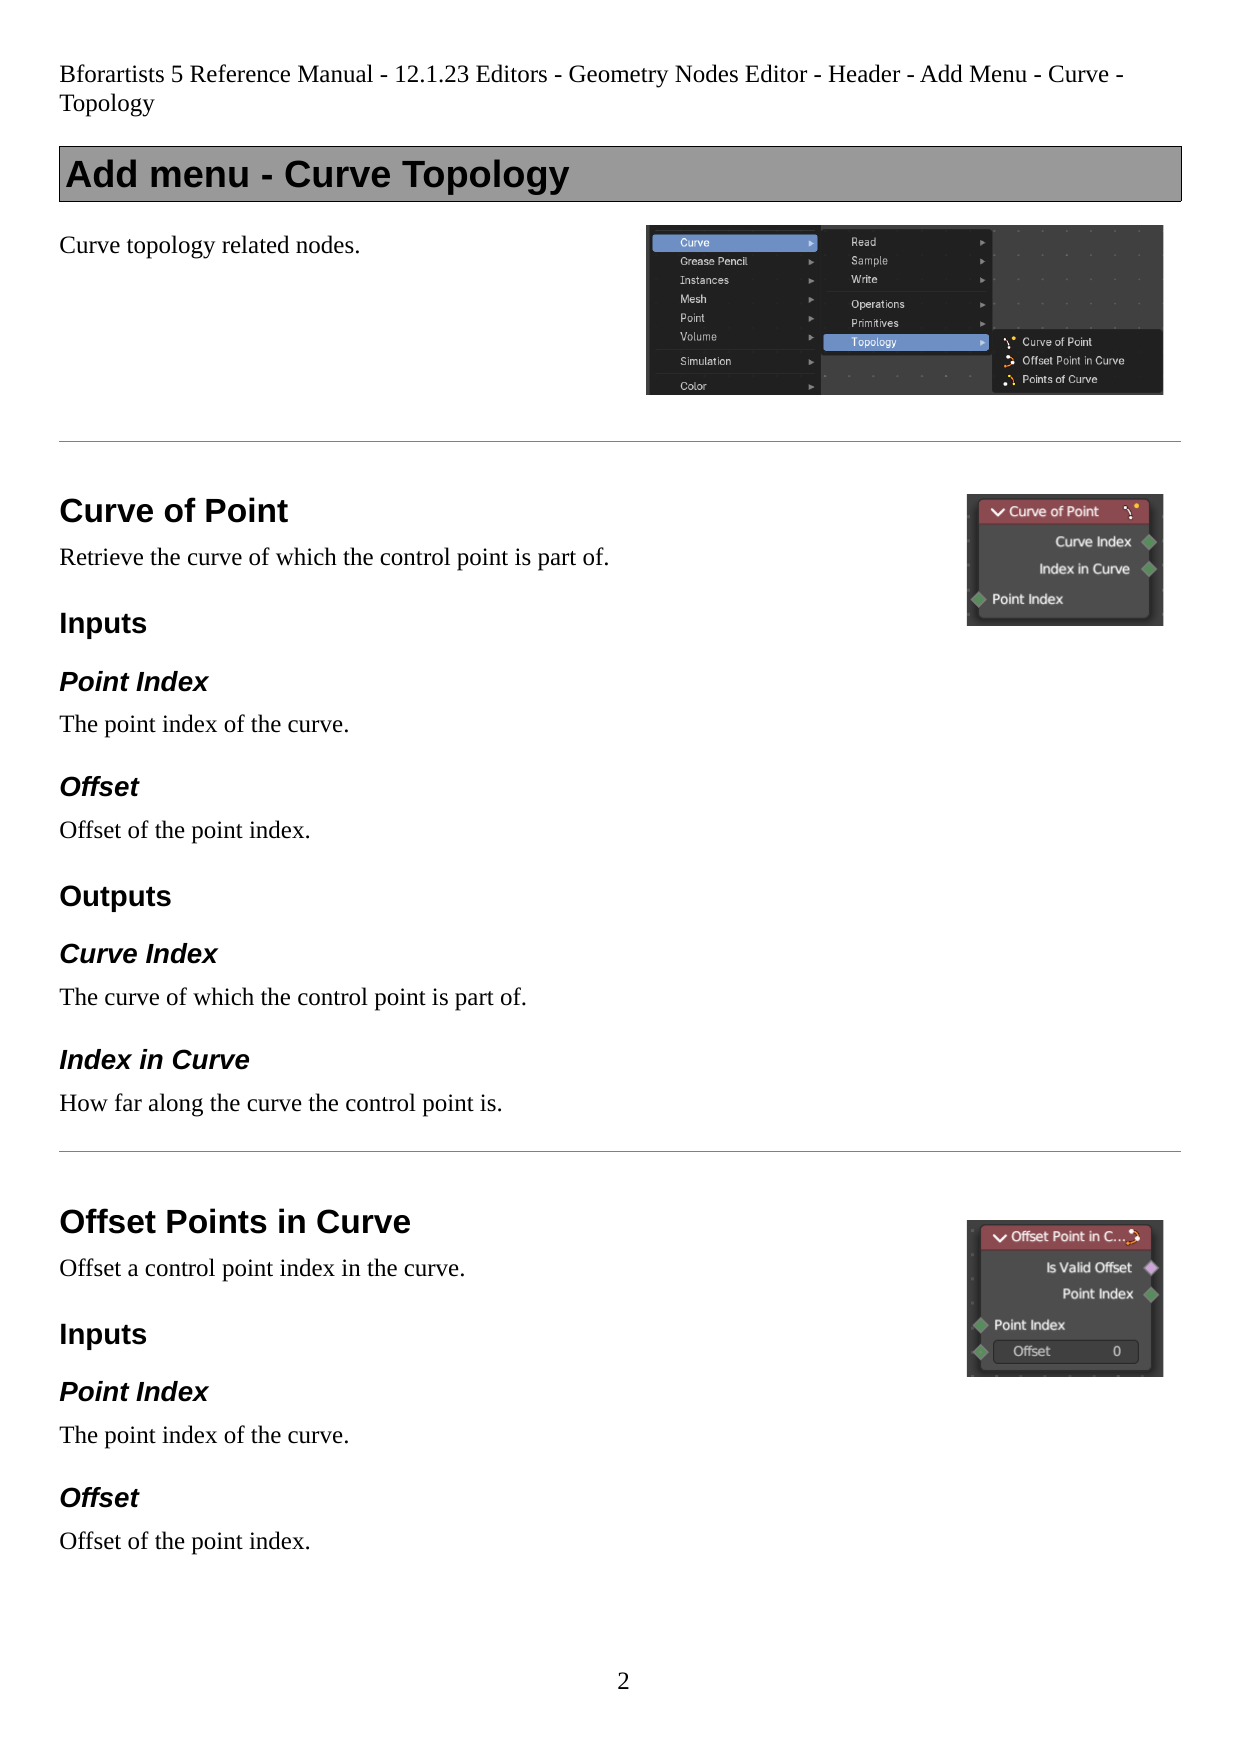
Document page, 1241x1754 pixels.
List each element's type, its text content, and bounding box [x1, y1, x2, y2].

text The point index of the curve. [59, 1420, 1181, 1449]
text The curve of which the control point is part of. [59, 982, 1181, 1011]
subtitle Curve of Point [59, 491, 1181, 530]
text Offset of the point index. [59, 1526, 1181, 1554]
subtitle Point Index [59, 1376, 1181, 1407]
subtitle Offset Points in Curve [59, 1202, 1181, 1241]
picture [966, 494, 1164, 626]
text Offset of the point index. [59, 815, 1181, 844]
subtitle Offset [59, 771, 1181, 803]
subtitle Curve Index [59, 938, 1181, 969]
picture [646, 225, 1164, 395]
subtitle Index in Curve [59, 1043, 1181, 1075]
subtitle Point Index [59, 665, 1181, 697]
subtitle [1164, 1317, 1181, 1351]
text Offset a control point index in the curve. [59, 1253, 966, 1282]
subtitle Inputs [59, 1317, 966, 1351]
table_header Add menu - Curve Topology [60, 147, 1181, 201]
text Curve topology related nodes. [59, 230, 646, 259]
subtitle Inputs [59, 606, 1181, 640]
picture [966, 1220, 1164, 1377]
text Retrieve the curve of which the control point is part of. [59, 542, 966, 571]
subtitle Offset [59, 1481, 1181, 1513]
text How far along the curve the control point is. [59, 1088, 1181, 1117]
subtitle Outputs [59, 879, 1181, 913]
text The point index of the curve. [59, 709, 1181, 738]
